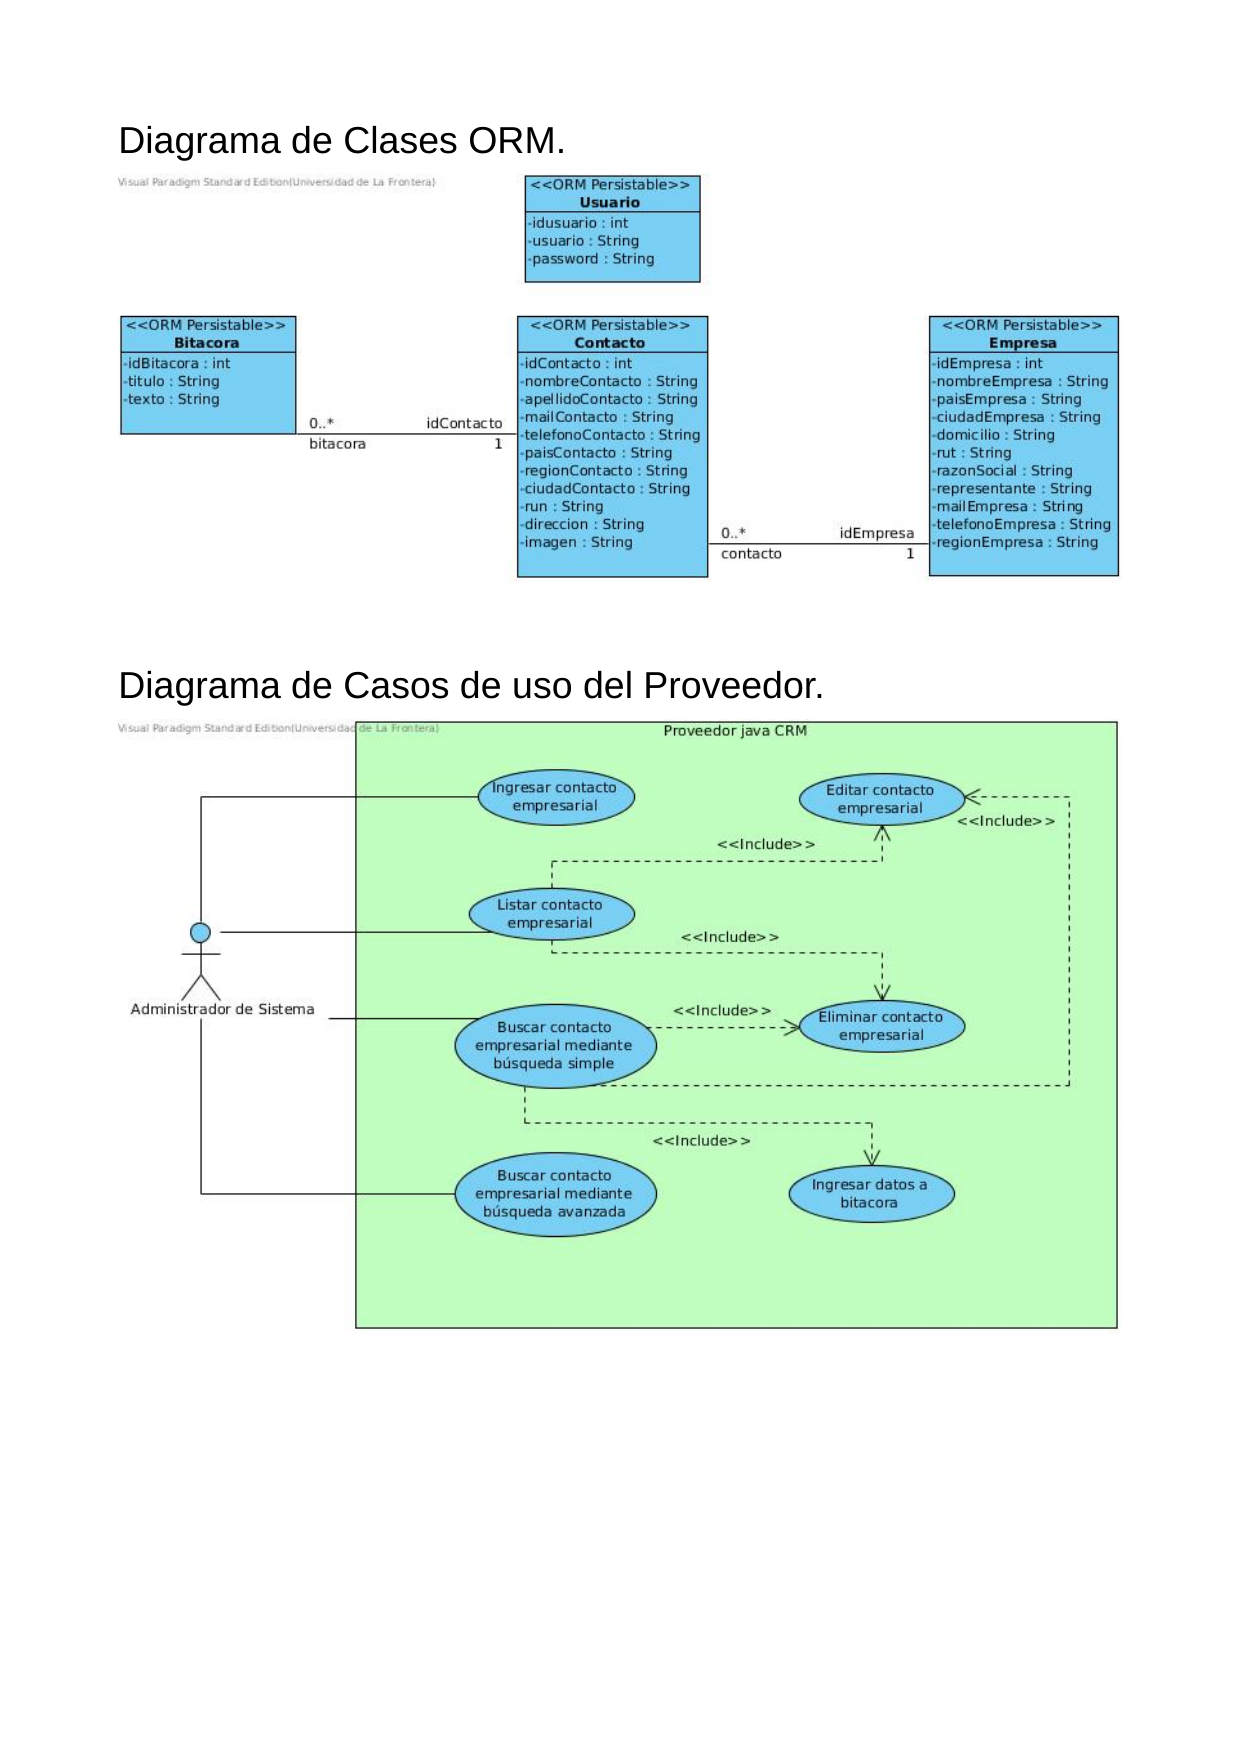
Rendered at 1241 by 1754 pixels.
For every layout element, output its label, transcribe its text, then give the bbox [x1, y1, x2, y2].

subtitle Diagrama de Clases ORM. [118, 118, 1122, 161]
subtitle Diagrama de Casos de uso del Proveedor. [118, 664, 1122, 707]
picture [118, 719, 1123, 1334]
picture [118, 173, 1123, 602]
